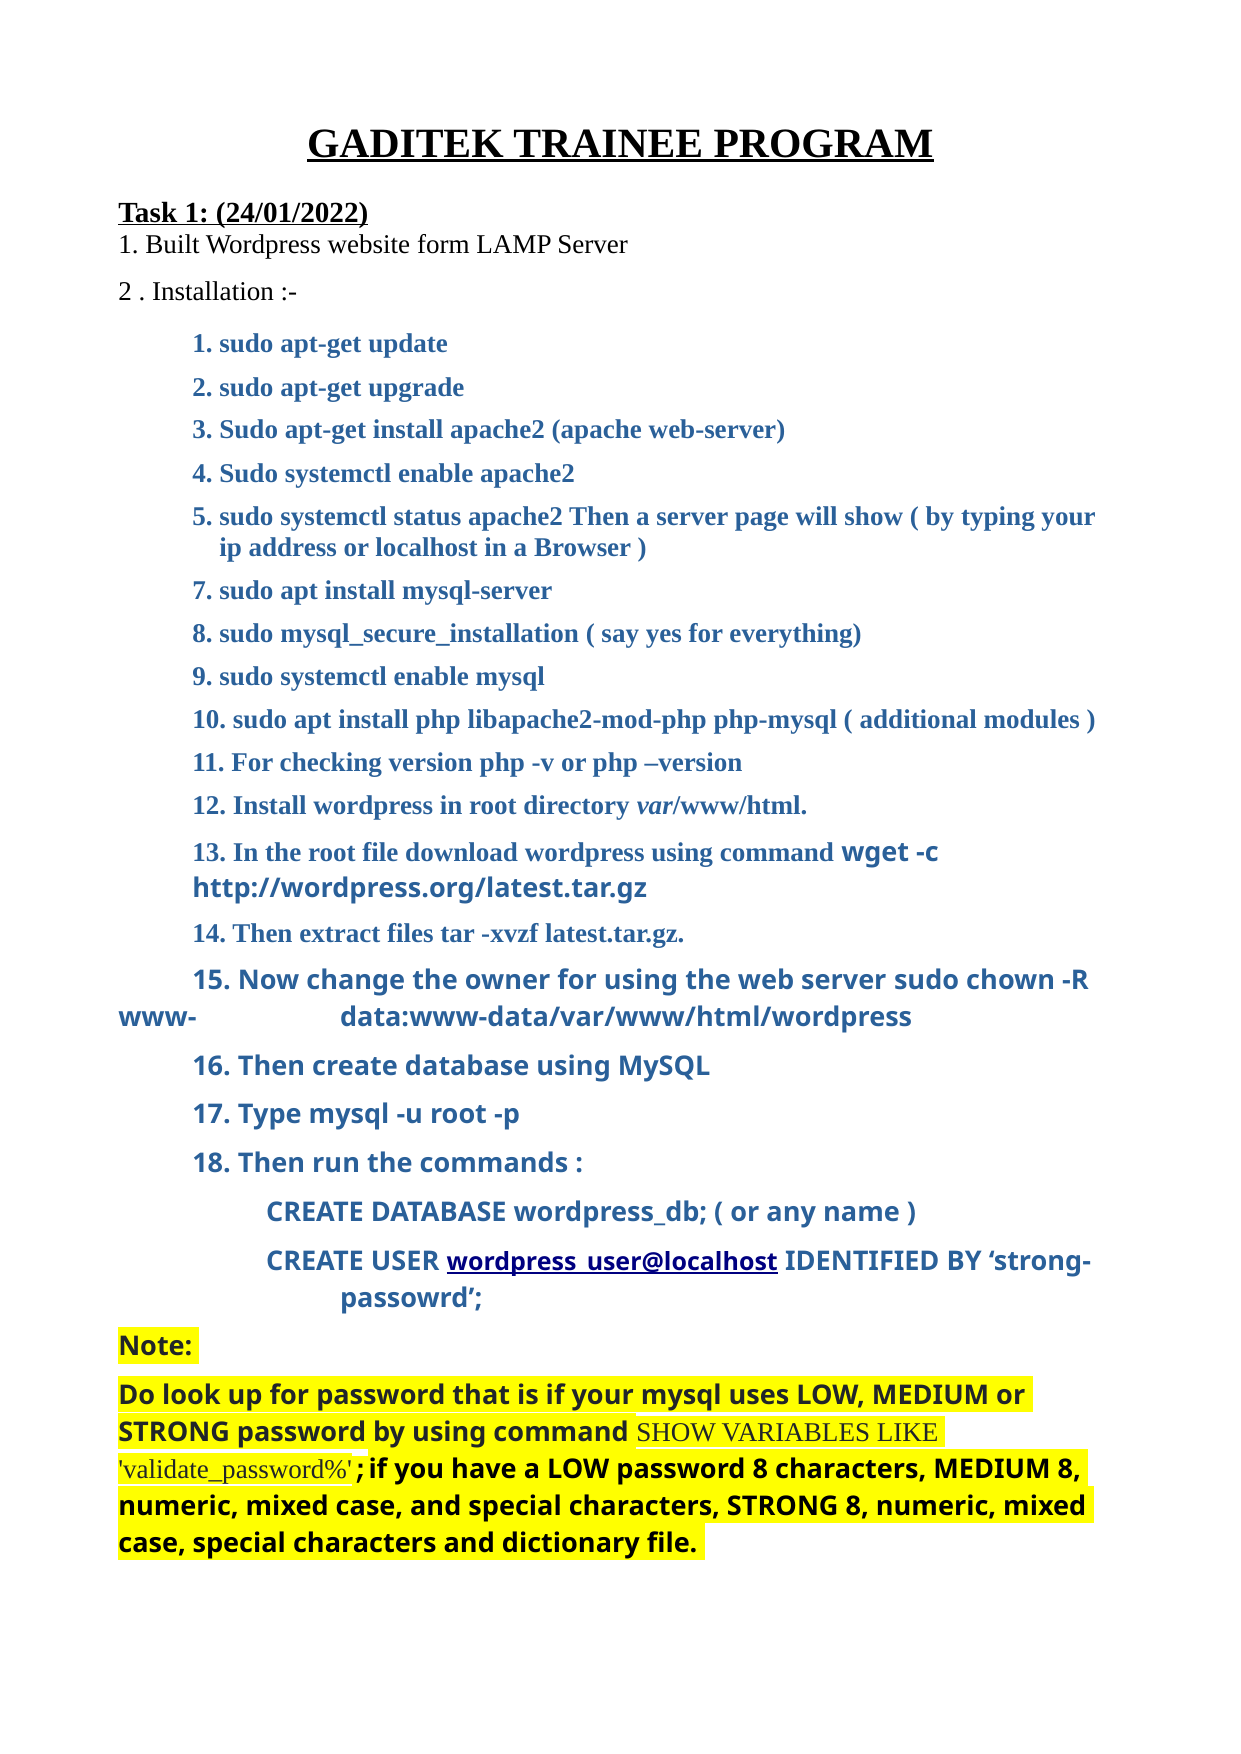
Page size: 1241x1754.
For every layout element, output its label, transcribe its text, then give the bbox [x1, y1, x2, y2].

text 9. sudo systemctl enable mysql [118, 660, 1122, 691]
text GADITEK TRAINEE PROGRAM [118, 118, 1122, 166]
text Note: [118, 1327, 1122, 1364]
text 11. For checking version php -v or php –version [118, 746, 1122, 777]
text 10. sudo apt install php libapache2-mod-php php-mysql ( additional modules ) [118, 703, 1122, 734]
text 1. sudo apt-get update [118, 328, 1122, 359]
text 7. sudo apt install mysql-server [118, 574, 1122, 605]
text 1. Built Wordpress website form LAMP Server [118, 228, 1122, 259]
text 17. Type mysql -u root -p [118, 1095, 1122, 1132]
text 2. sudo apt-get upgrade [118, 371, 1122, 402]
text Task 1: (24/01/2022) [118, 195, 1122, 228]
text 3. Sudo apt-get install apache2 (apache web-server) [118, 414, 1122, 445]
text CREATE DATABASE wordpress_db; ( or any name ) [118, 1192, 1122, 1229]
text 2 . Installation :- [118, 275, 1122, 306]
text Do look up for password that is if your mysql uses LOW, MEDIUM or STRONG password by using command SHOW VARIABLES LIKE 'validate_password%';if you have a LOW password 8 characters, MEDIUM 8, numeric, mixed case, and special characters, STRONG 8, numeric, mixed case, special characters and dictionary file. [118, 1376, 1122, 1560]
text 18. Then run the commands : [118, 1144, 1122, 1181]
text 16. Then create database using MySQL [118, 1046, 1122, 1083]
text 13. In the root file download wordpress using command wget -c http://wordpress.org/latest.tar.gz [118, 832, 1122, 906]
text 15. Now change the owner for using the web server sudo chown -R www- data:www-data/var/www/html/wordpress [118, 961, 1122, 1034]
text CREATE USER wordpress_user@localhost IDENTIFIED BY ‘strong- passowrd’; [118, 1241, 1122, 1315]
text 14. Then extract files tar -xvzf latest.tar.gz. [118, 918, 1122, 949]
text 5. sudo systemctl status apache2 Then a server page will show ( by typing your ip address or localhost in a Browser ) [118, 500, 1122, 562]
text 4. Sudo systemctl enable apache2 [118, 457, 1122, 488]
text 8. sudo mysql_secure_installation ( say yes for everything) [118, 617, 1122, 648]
text 12. Install wordpress in root directory var/www/html. [118, 789, 1122, 820]
